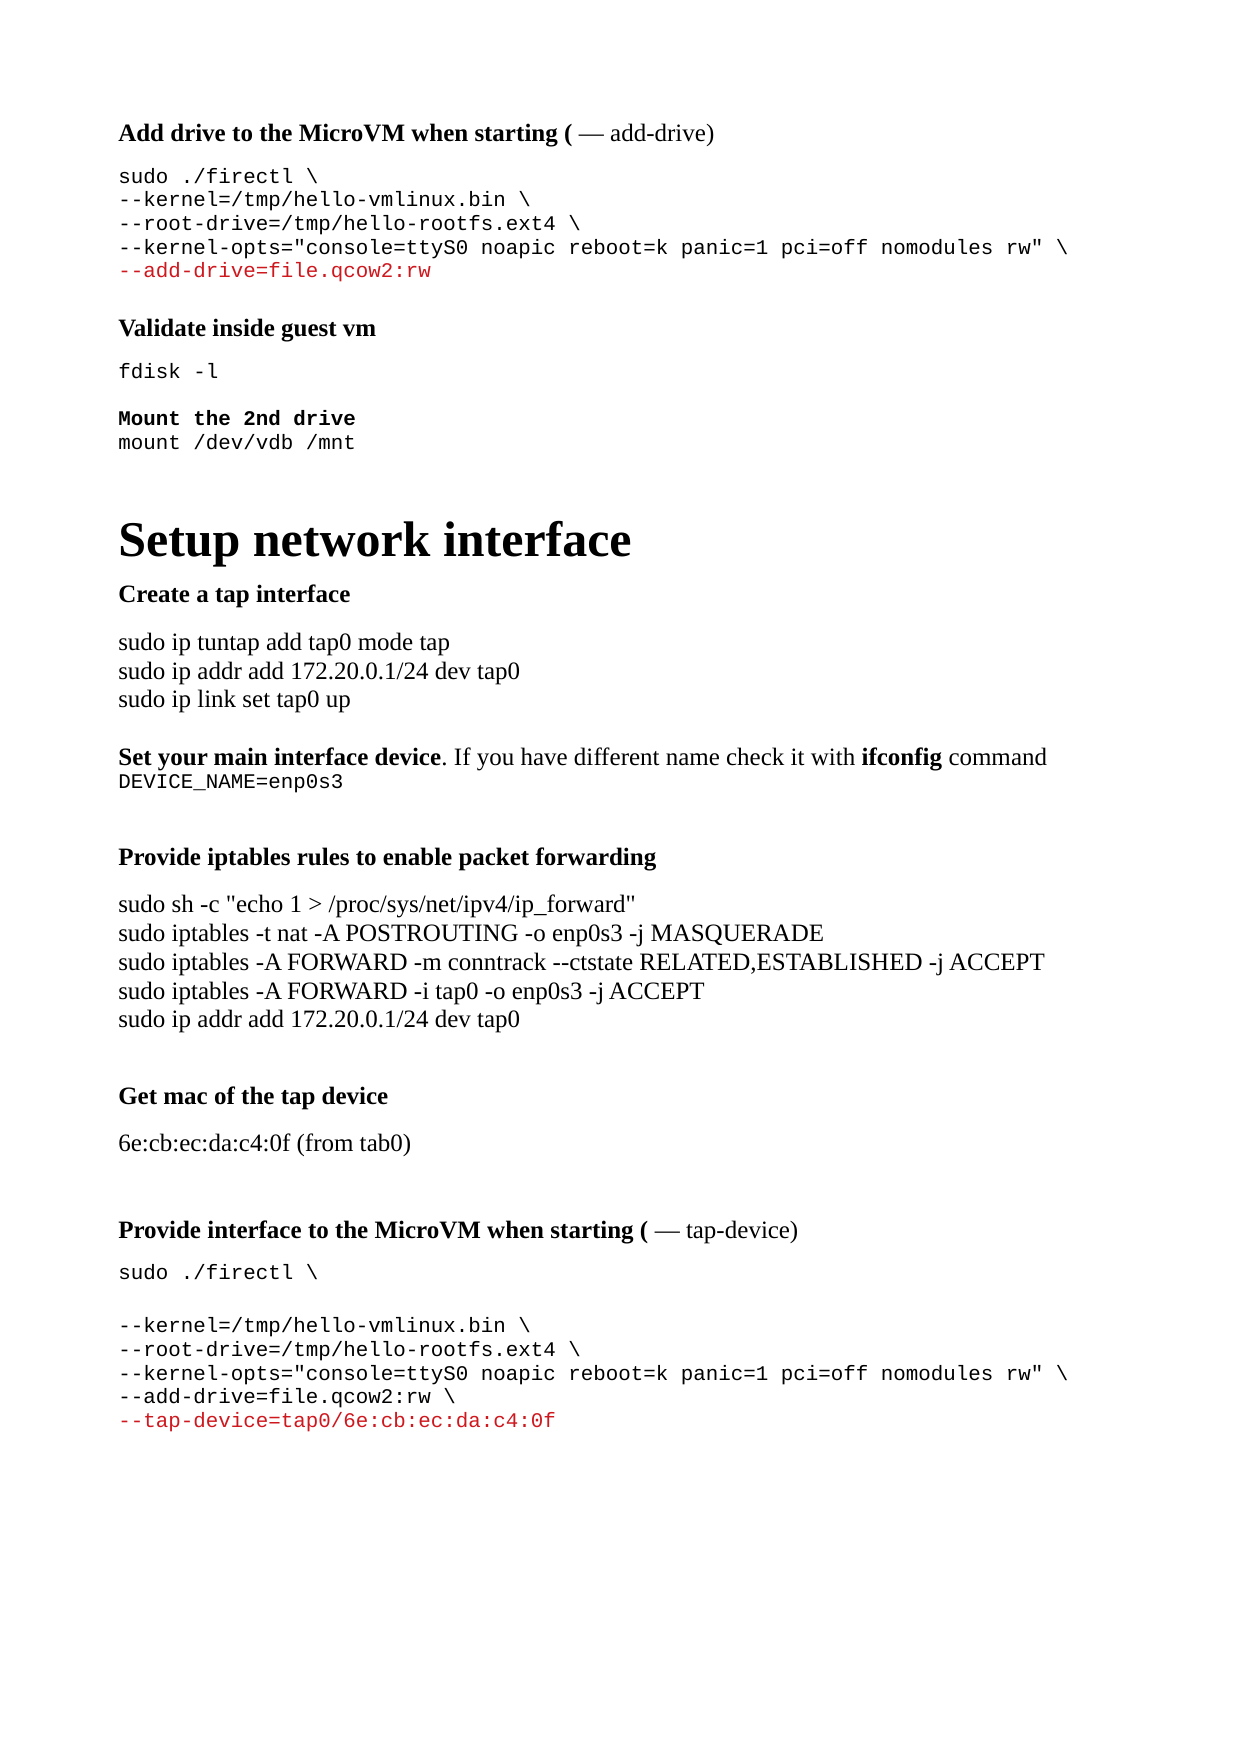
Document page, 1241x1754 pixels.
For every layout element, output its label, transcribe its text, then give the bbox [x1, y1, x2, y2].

text Provide interface to the MicroVM when starting ( — tap-device) [118, 1215, 1122, 1243]
text Add drive to the MicroVM when starting ( — add-drive) [118, 118, 1122, 147]
text --root-drive=/tmp/hello-rootfs.ext4 \ [118, 1339, 1122, 1363]
text Get mac of the tap device [118, 1081, 1122, 1110]
text sudo iptables -t nat -A POSTROUTING -o enp0s3 -j MASQUERADE [118, 918, 1122, 947]
text sudo iptables -A FORWARD -i tap0 -o enp0s3 -j ACCEPT [118, 976, 1122, 1004]
text --kernel=/tmp/hello-vmlinux.bin \ [118, 189, 1122, 213]
text mount /dev/vdb /mnt [118, 432, 1122, 456]
text Provide iptables rules to enable packet forwarding [118, 842, 1122, 871]
text fdisk -l [118, 361, 1122, 385]
text DEVICE_NAME=enp0s3 [118, 771, 1122, 794]
text sudo ip addr add 172.20.0.1/24 dev tap0 [118, 656, 1122, 684]
text --kernel-opts="console=ttyS0 noapic reboot=k panic=1 pci=off nomodules rw" \ [118, 237, 1122, 260]
text --add-drive=file.qcow2:rw [118, 260, 1122, 284]
text sudo ./firectl \ [118, 1262, 1122, 1286]
text Validate inside guest vm [118, 313, 1122, 342]
text Set your main interface device. If you have different name check it with ifconfig command [118, 742, 1122, 771]
text --kernel-opts="console=ttyS0 noapic reboot=k panic=1 pci=off nomodules rw" \ [118, 1363, 1122, 1386]
text --root-drive=/tmp/hello-rootfs.ext4 \ [118, 213, 1122, 237]
text --kernel=/tmp/hello-vmlinux.bin \ [118, 1316, 1122, 1339]
text sudo iptables -A FORWARD -m conntrack --ctstate RELATED,ESTABLISHED -j ACCEPT [118, 947, 1122, 976]
text sudo ip addr add 172.20.0.1/24 dev tap0 [118, 1004, 1122, 1033]
text 6e:cb:ec:da:c4:0f (from tab0) [118, 1128, 1122, 1157]
text sudo ./firectl \ [118, 166, 1122, 189]
text --add-drive=file.qcow2:rw \ [118, 1386, 1122, 1410]
subtitle Setup network interface [118, 509, 1122, 567]
text sudo sh -c "echo 1 > /proc/sys/net/ipv4/ip_forward" [118, 889, 1122, 918]
text Mount the 2nd drive [118, 408, 1122, 432]
text sudo ip tuntap add tap0 mode tap [118, 627, 1122, 656]
text --tap-device=tap0/6e:cb:ec:da:c4:0f [118, 1410, 1122, 1434]
text sudo ip link set tap0 up [118, 684, 1122, 713]
text Create a tap interface [118, 579, 1122, 608]
